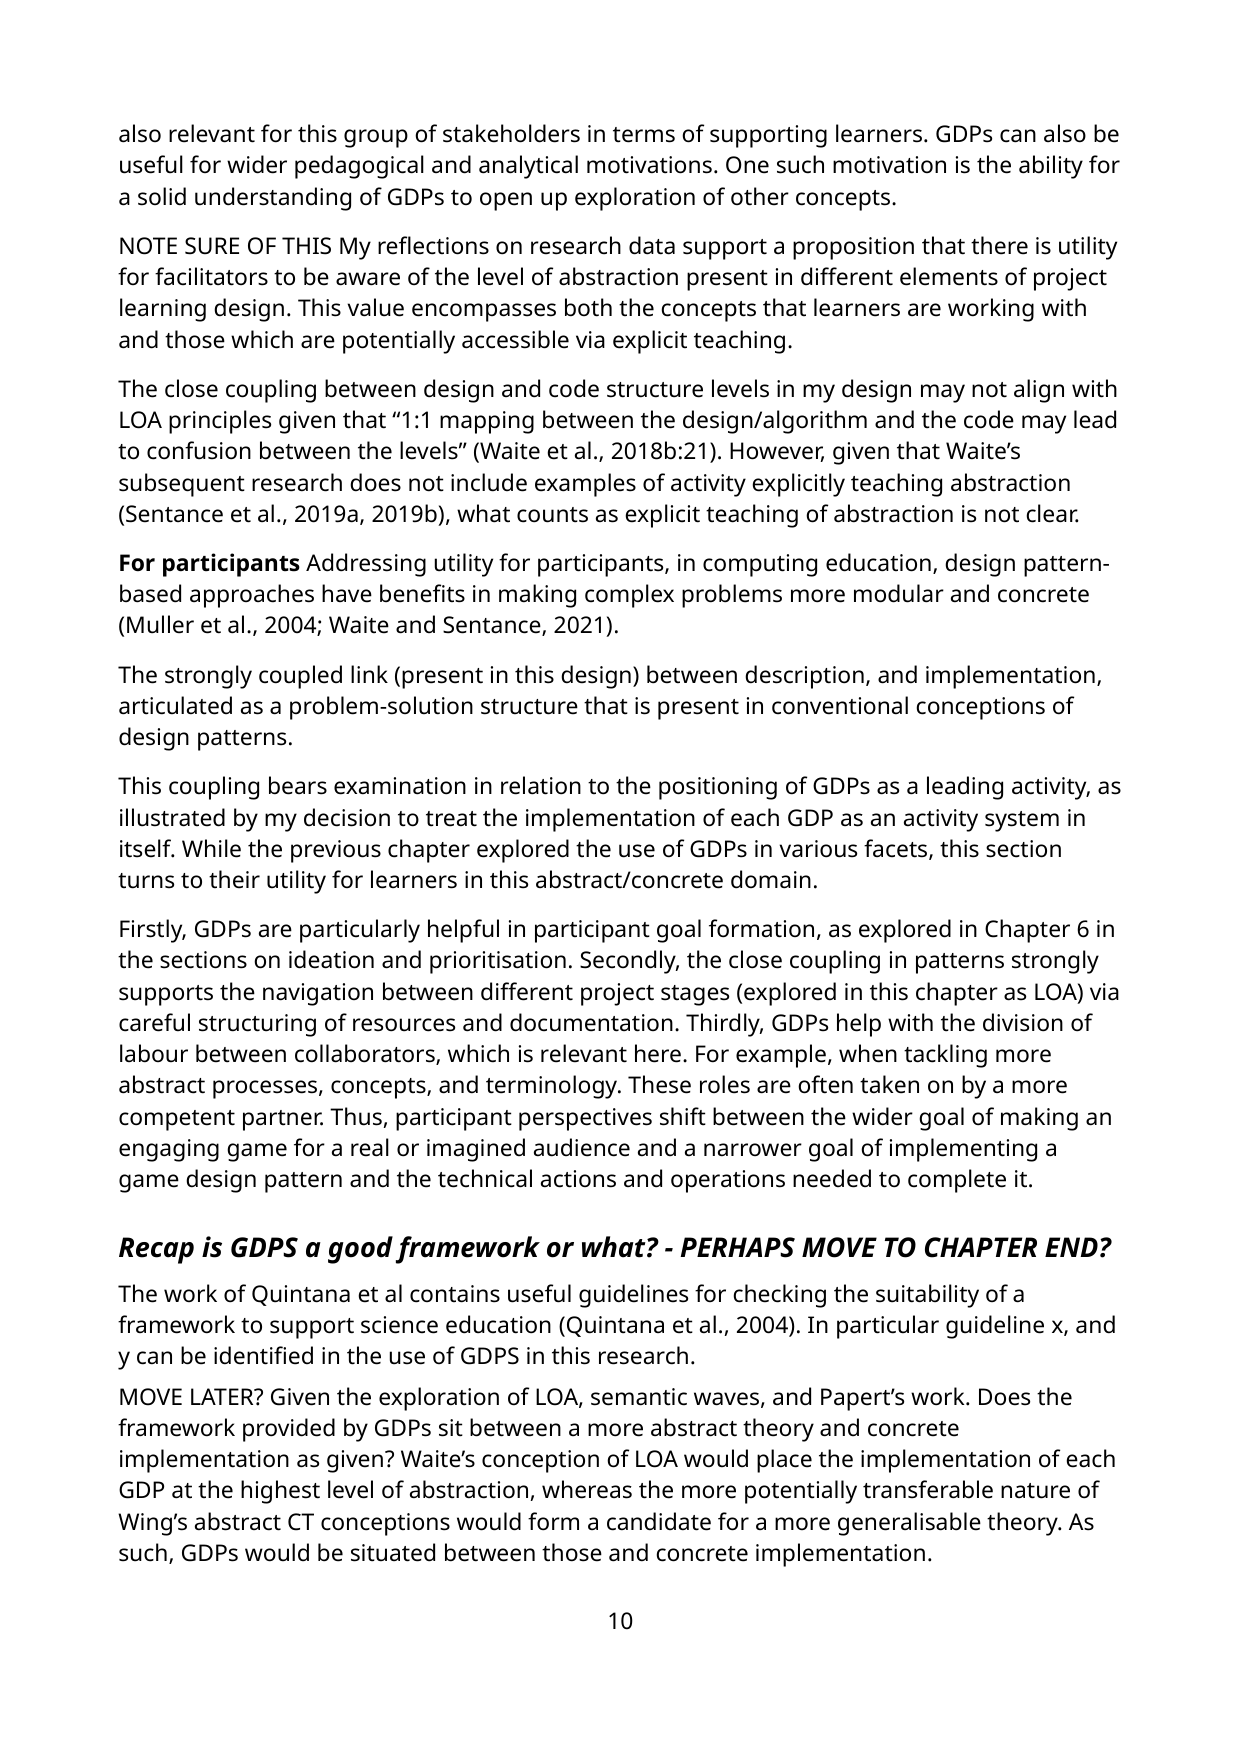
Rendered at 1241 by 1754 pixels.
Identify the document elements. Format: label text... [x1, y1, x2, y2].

text The work of Quintana et al contains useful guidelines for checking the suitability of a framework to support science education (Quintana et al., 2004). In particular guideline x, and y can be identified in the use of GDPS in this research. [118, 1278, 1122, 1371]
text For participants Addressing utility for participants, in computing education, design pattern-based approaches have benefits in making complex problems more modular and concrete (Muller et al., 2004; Waite and Sentance, 2021). [118, 547, 1122, 641]
text Firstly, GDPs are particularly helpful in participant goal formation, as explored in Chapter 6 in the sections on ideation and prioritisation. Secondly, the close coupling in patterns strongly supports the navigation between different project stages (explored in this chapter as LOA) via careful structuring of resources and documentation. Thirdly, GDPs help with the division of labour between collaborators, which is relevant here. For example, when tackling more abstract processes, concepts, and terminology. These roles are often taken on by a more competent partner. Thus, participant perspectives shift between the wider goal of making an engaging game for a real or imagined audience and a narrower goal of implementing a game design pattern and the technical actions and operations needed to complete it. [118, 913, 1122, 1194]
text The strongly coupled link (present in this design) between description, and implementation, articulated as a problem-solution structure that is present in conventional conceptions of design patterns. [118, 658, 1122, 752]
text also relevant for this group of stakeholders in terms of supporting learners. GDPs can also be useful for wider pedagogical and analytical motivations. One such motivation is the ability for a solid understanding of GDPs to open up exploration of other concepts. [118, 118, 1122, 212]
text NOTE SURE OF THIS My reflections on research data support a proposition that there is utility for facilitators to be aware of the level of abstraction present in different elements of project learning design. This value encompasses both the concepts that learners are working with and those which are potentially accessible via explicit teaching. [118, 230, 1122, 355]
subtitle Recap is GDPS a good framework or what? - PERHAPS MOVE TO CHAPTER END? [118, 1228, 1122, 1265]
text This coupling bears examination in relation to the positioning of GDPs as a leading activity, as illustrated by my decision to treat the implementation of each GDP as an activity system in itself. While the previous chapter explored the use of GDPs in various facets, this section turns to their utility for learners in this abstract/concrete domain. [118, 770, 1122, 895]
text The close coupling between design and code structure levels in my design may not align with LOA principles given that “1:1 mapping between the design/algorithm and the code may lead to confusion between the levels” (Waite et al., 2018b:21). However, given that Waite’s subsequent research does not include examples of activity explicitly teaching abstraction (Sentance et al., 2019a, 2019b), what counts as explicit teaching of abstraction is not clear. [118, 373, 1122, 529]
text MOVE LATER? Given the exploration of LOA, semantic waves, and Papert’s work. Does the framework provided by GDPs sit between a more abstract theory and concrete implementation as given? Waite’s conception of LOA would place the implementation of each GDP at the highest level of abstraction, whereas the more potentially transferable nature of Wing’s abstract CT conceptions would form a candidate for a more generalisable theory. As such, GDPs would be situated between those and concrete implementation. [118, 1380, 1122, 1568]
